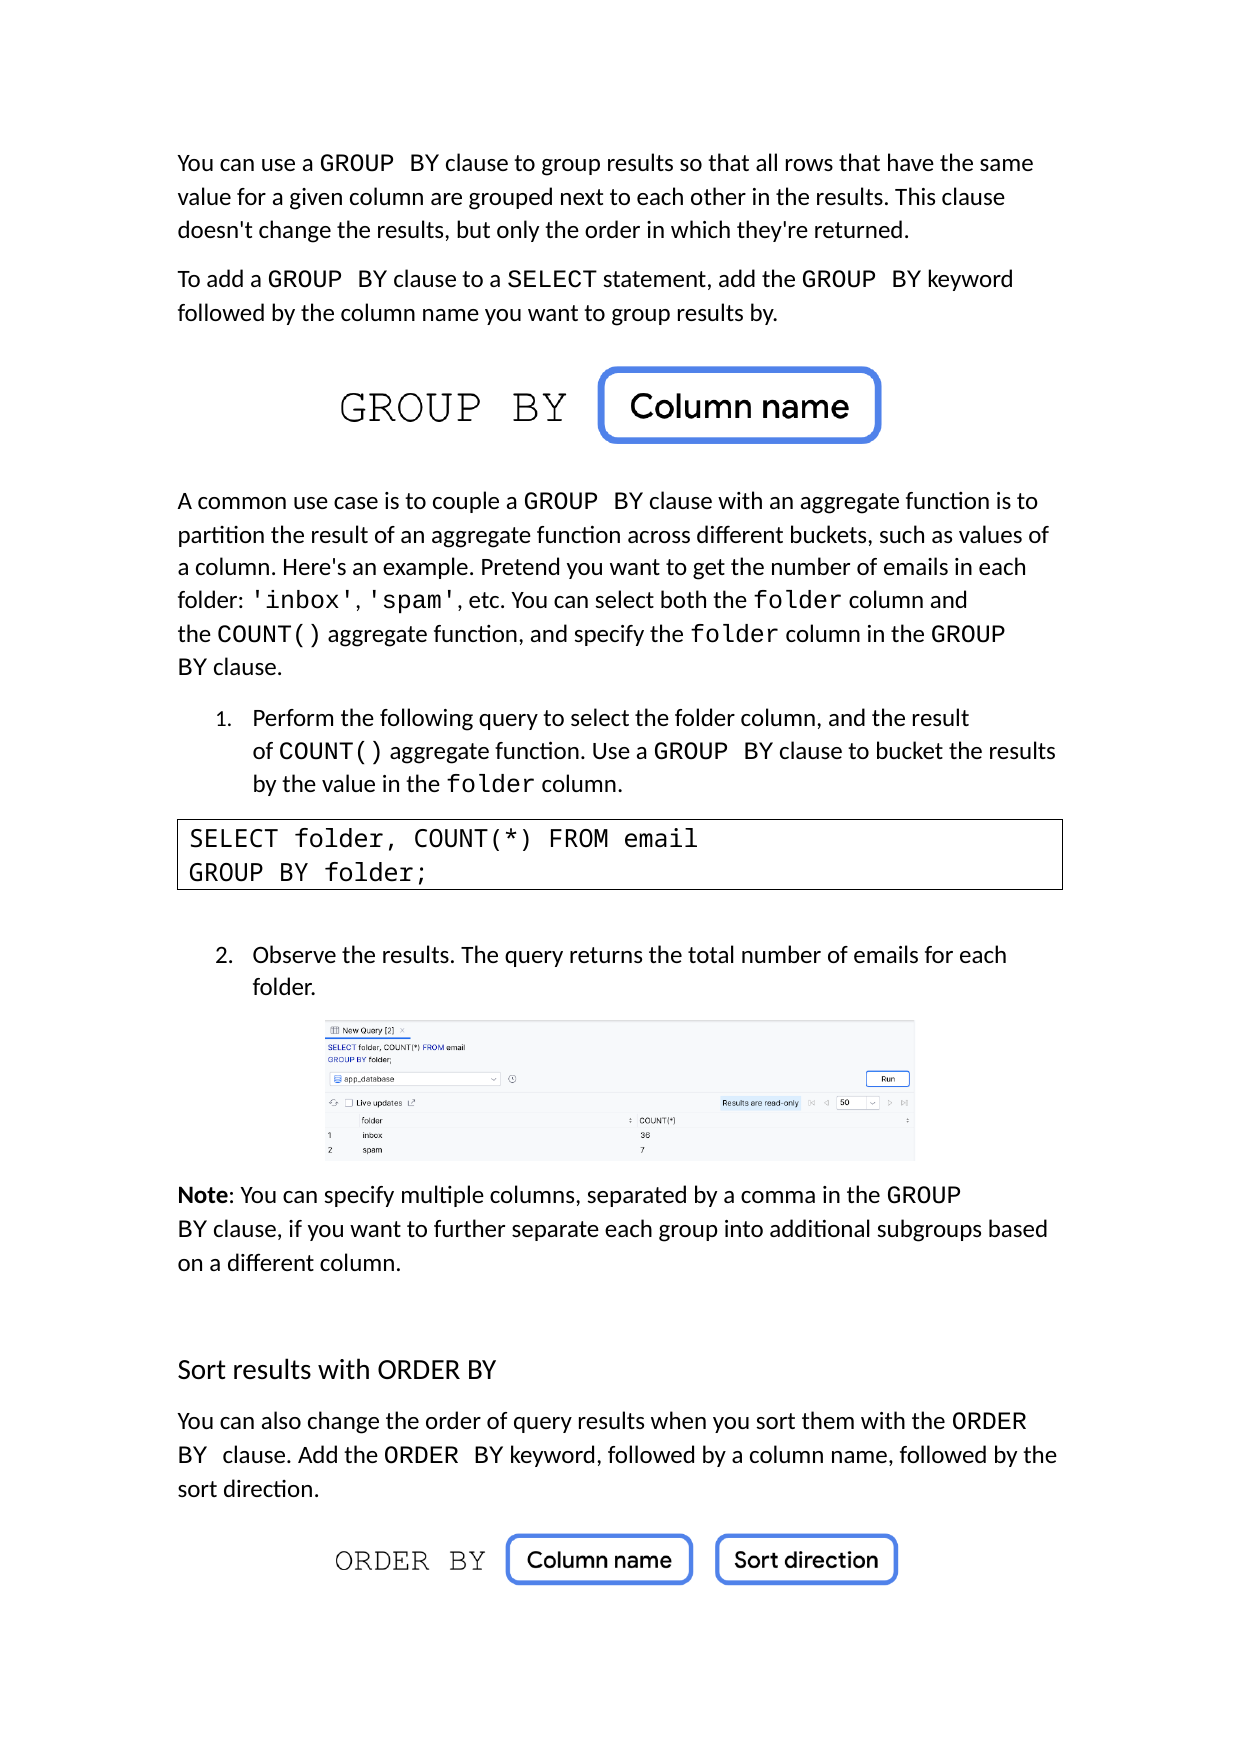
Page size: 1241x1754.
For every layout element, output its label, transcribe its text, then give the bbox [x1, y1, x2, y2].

text You can use a GROUP BY clause to group results so that all rows that have the same value for a given column are grouped next to each other in the results. This clause doesn't change the results, but only the order in which they're returned. [177, 148, 1063, 244]
text Note: You can specify multiple columns, separated by a comma in the GROUP BY clause, if you want to further separate each group into additional subgroups based on a different column. [177, 1179, 1063, 1277]
text You can also change the order of query results when you sort them with the ORDER BY clause. Add the ORDER BY keyword, followed by a column name, followed by the sort direction. [177, 1405, 1063, 1504]
list Perform the following query to select the folder column, and the result of COUNT() aggregate function. Use a GROUP BY clause to bucket the results by the value in the folder column. [215, 702, 1063, 800]
text A common use case is to couple a GROUP BY clause with an aggregate function is to partition the result of an aggregate function across different buckets, such as values of a column. Here's an example. Pretend you want to get the number of emails in each folder: 'inbox', 'spam', etc. You can select both the folder column and the COUNT() aggregate function, and specify the folder column in the GROUP BY clause. [177, 485, 1063, 683]
list Observe the results. The query returns the total number of emails for each folder. [215, 939, 1063, 1002]
table_header SELECT folder, COUNT(*) FROM email GROUP BY folder; [178, 820, 1062, 888]
text Sort results with ORDER BY [177, 1351, 1063, 1386]
text To add a GROUP BY clause to a SELECT statement, add the GROUP BY keyword followed by the column name you want to group results by. [177, 263, 1063, 328]
